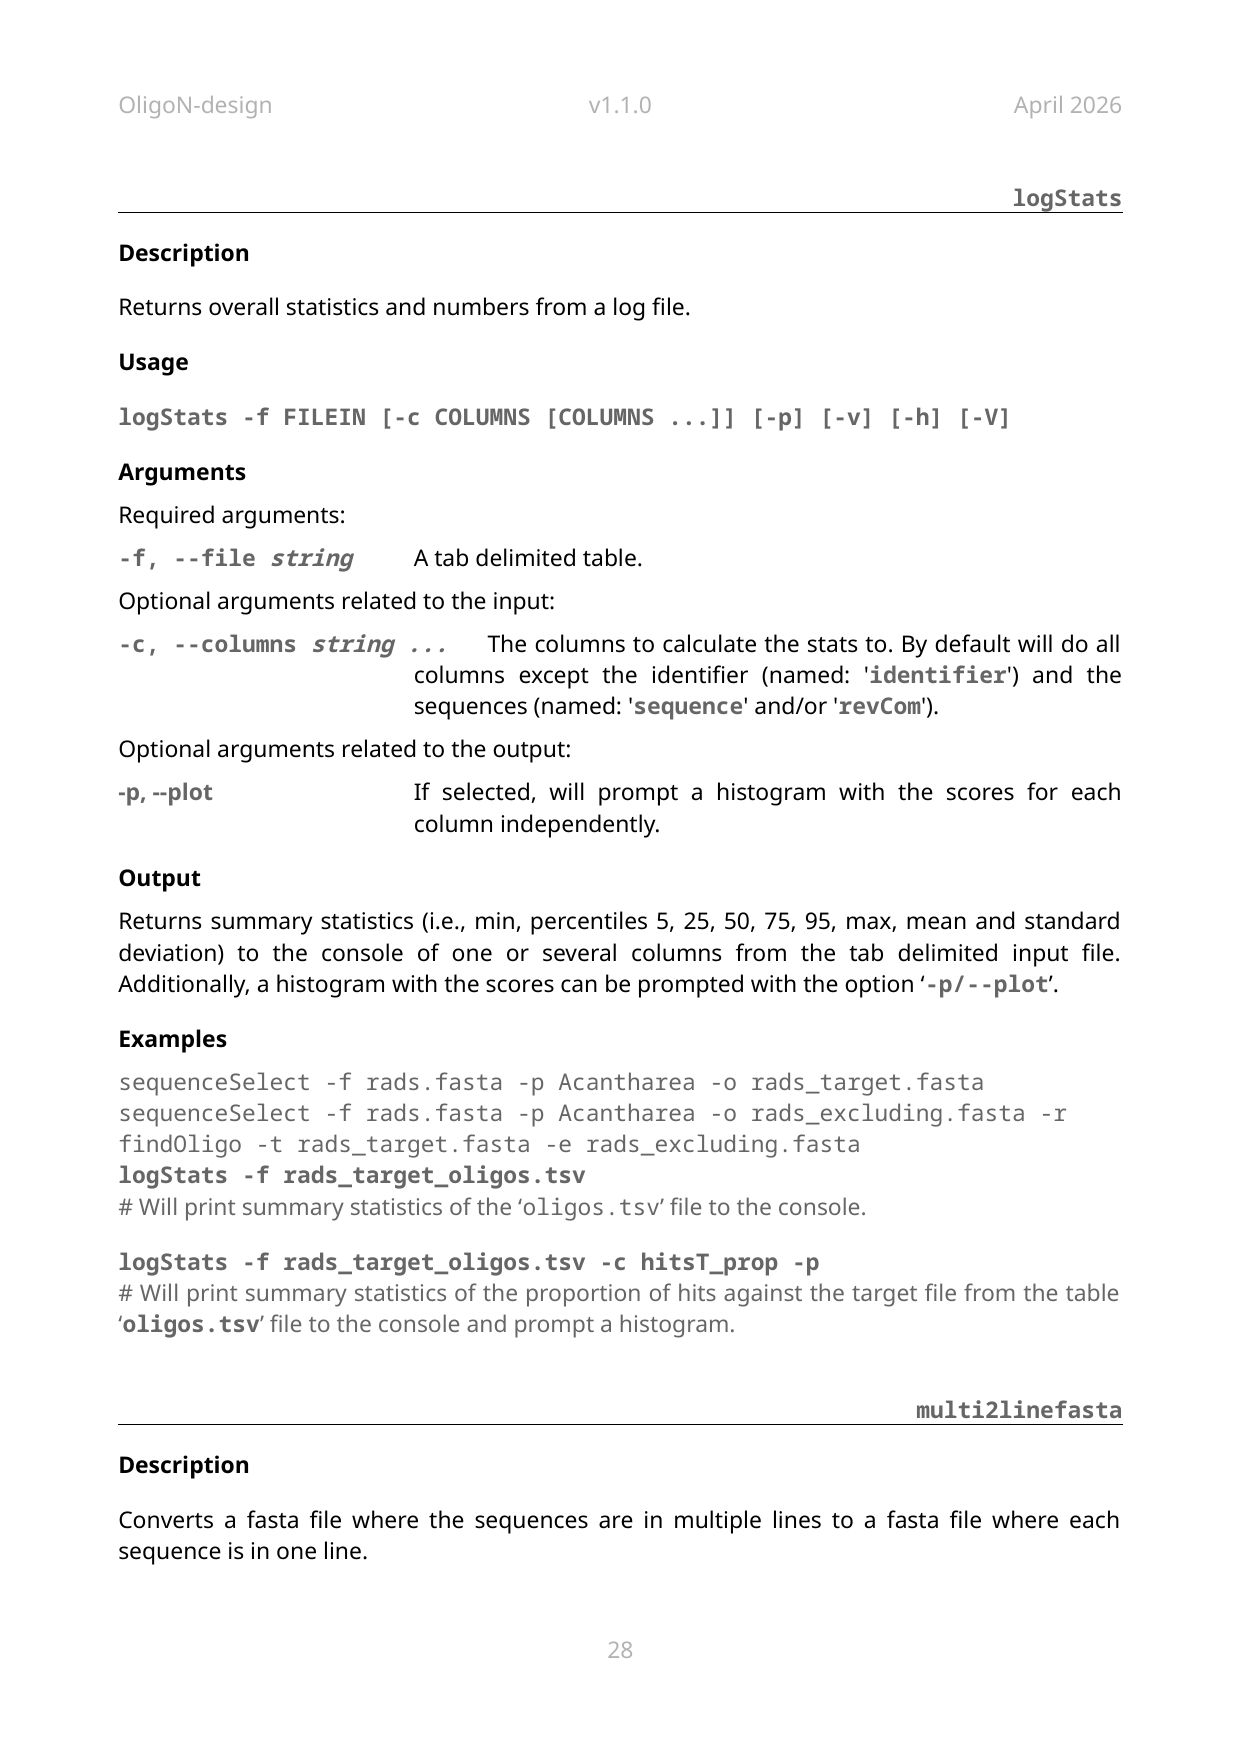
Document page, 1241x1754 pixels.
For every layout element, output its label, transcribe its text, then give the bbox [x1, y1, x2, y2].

text Examples [118, 1023, 1122, 1054]
text Usage [118, 346, 1122, 377]
text -p, --plot If selected, will prompt a histogram with the scores for each column independently. [118, 776, 1122, 839]
text -c, --columns string ... The columns to calculate the stats to. By default will do all columns except the identifier (named: 'identifier') and the sequences (named: 'sequence' and/or 'revCom'). [118, 628, 1122, 721]
text findOligo -t rads_target.fasta -e rads_excluding.fasta [118, 1128, 1122, 1159]
text sequenceSelect -f rads.fasta -p Acantharea -o rads_excluding.fasta -r [118, 1097, 1122, 1128]
text logStats -f rads_target_oligos.tsv [118, 1159, 1122, 1191]
text Optional arguments related to the output: [118, 733, 1122, 764]
text sequenceSelect -f rads.fasta -p Acantharea -o rads_target.fasta [118, 1066, 1122, 1097]
text Returns overall statistics and numbers from a log file. [118, 291, 1122, 322]
text logStats -f rads_target_oligos.tsv -c hitsT_prop -p [118, 1245, 1122, 1277]
text Optional arguments related to the input: [118, 585, 1122, 616]
text Description [118, 236, 1122, 268]
text Arguments [118, 456, 1122, 487]
text -f, --file string A tab delimited table. [118, 542, 1122, 573]
text Description [118, 1449, 1122, 1480]
text # Will print summary statistics of the ‘oligos.tsv’ file to the console. [118, 1191, 1122, 1222]
text logStats -f FILEIN [-c COLUMNS [COLUMNS ...]] [-p] [-v] [-h] [-V] [118, 401, 1122, 432]
text multi2linefasta [118, 1394, 1122, 1424]
text Returns summary statistics (i.e., min, percentiles 5, 25, 50, 75, 95, max, mean and standard deviation) to the console of one or several columns from the tab delimited input file. Additionally, a histogram with the scores can be prompted with the option ‘-p/--plot’. [118, 905, 1122, 999]
text Output [118, 862, 1122, 893]
text # Will print summary statistics of the proportion of hits against the target file from the table ‘oligos.tsv’ file to the console and prompt a histogram. [118, 1277, 1122, 1339]
text Required arguments: [118, 499, 1122, 530]
text logStats [118, 182, 1122, 212]
text Converts a fasta file where the sequences are in multiple lines to a fasta file where each sequence is in one line. [118, 1503, 1122, 1566]
